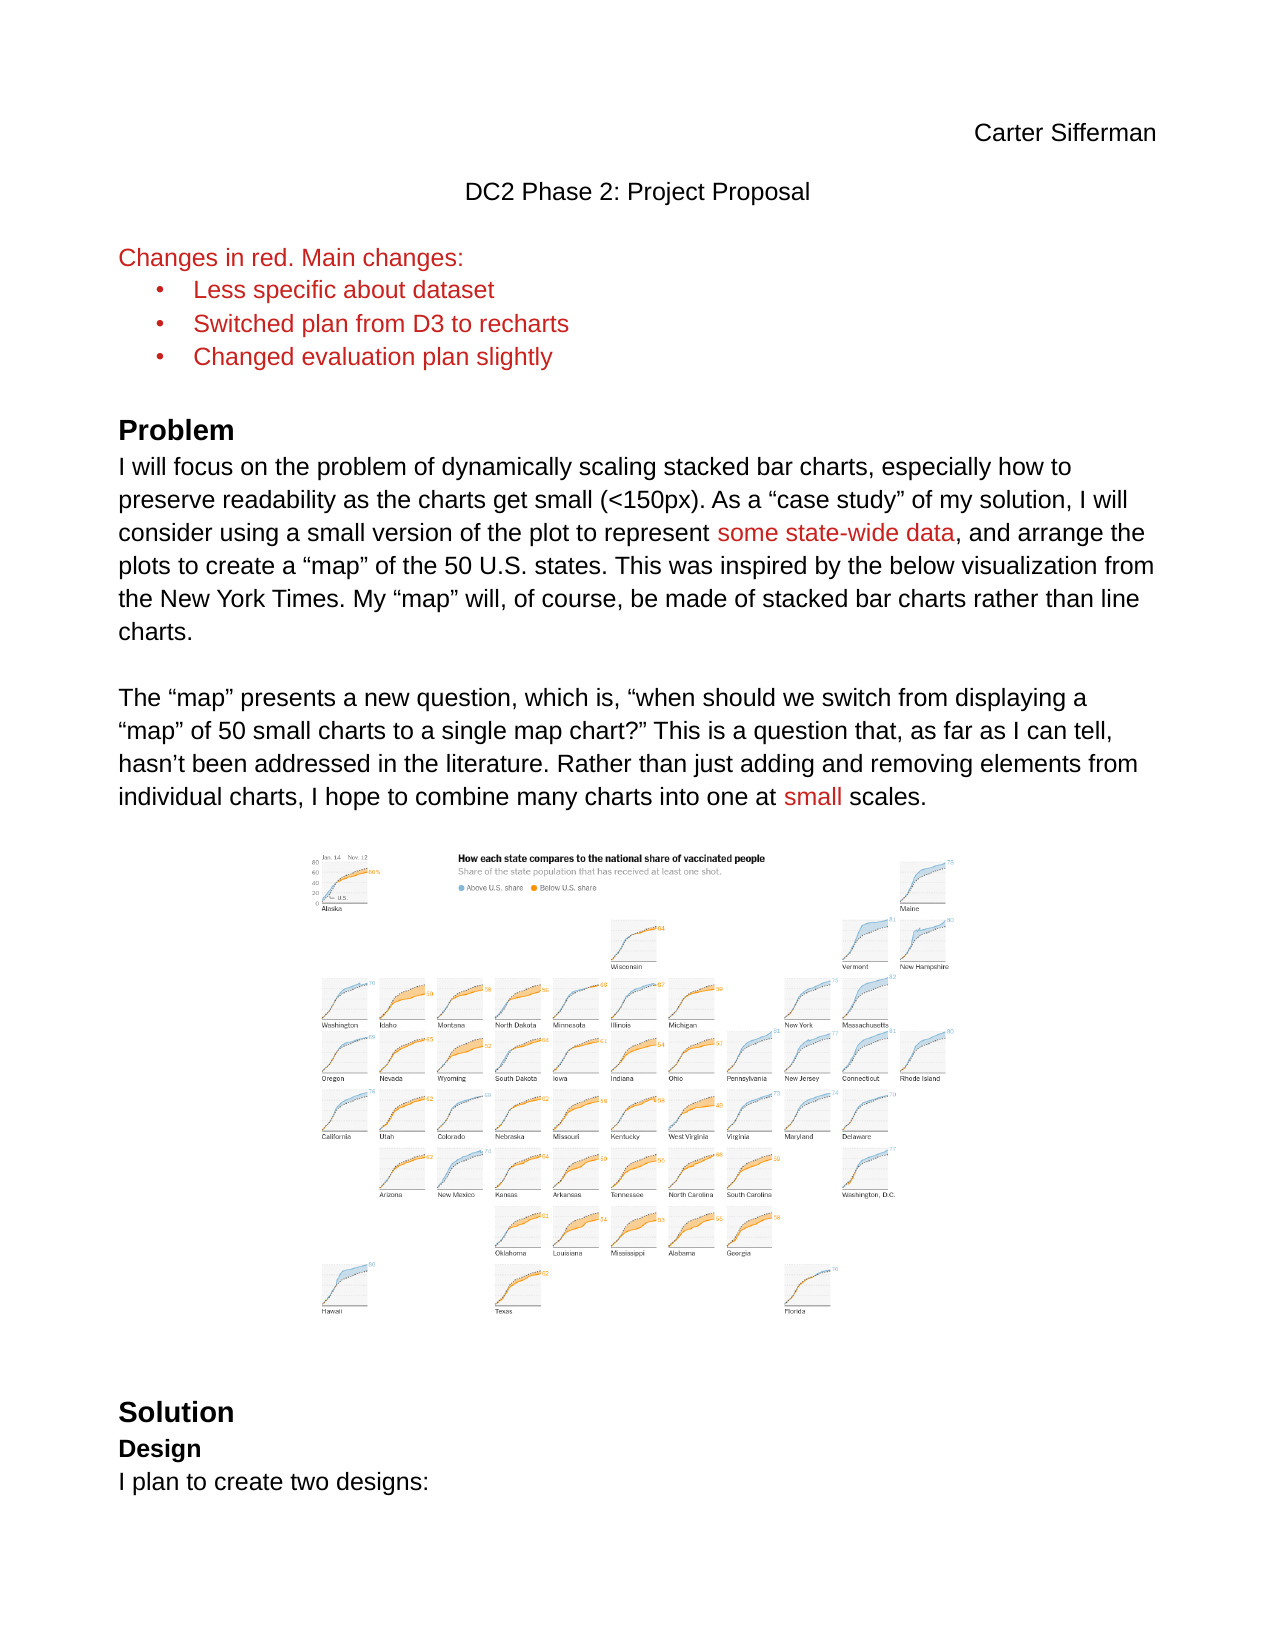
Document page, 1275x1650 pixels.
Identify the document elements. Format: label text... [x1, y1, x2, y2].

list Switched plan from D3 to recharts [156, 309, 1157, 337]
list Changed evaluation plan slightly [156, 342, 1157, 371]
text DC2 Phase 2: Project Proposal [118, 176, 1157, 205]
text Design [118, 1434, 1157, 1462]
text I will focus on the problem of dynamically scaling stacked bar charts, especially how to preserve readability as the charts get small (<150px). As a “case study” of my solution, I will consider using a small version of the plot to represent some state-wide data, and arrange the plots to create a “map” of the 50 U.S. states. This was inspired by the below visualization from the New York Times. My “map” will, of course, be made of stacked bar charts rather than line charts. [118, 452, 1157, 646]
text The “map” presents a new question, which is, “when should we switch from displaying a “map” of 50 small charts to a single map chart?” This is a question that, as far as I can tell, hasn’t been addressed in the literature. Rather than just adding and removing elements from individual charts, I hope to combine many charts into one at small scales. [118, 650, 1157, 811]
text Solution [118, 1395, 1157, 1429]
text Problem [118, 413, 1157, 447]
picture [295, 841, 964, 1320]
text Changes in red. Main changes: [118, 242, 1157, 271]
list Less specific about dataset [156, 276, 1157, 304]
text I plan to create two designs: [118, 1467, 1157, 1496]
